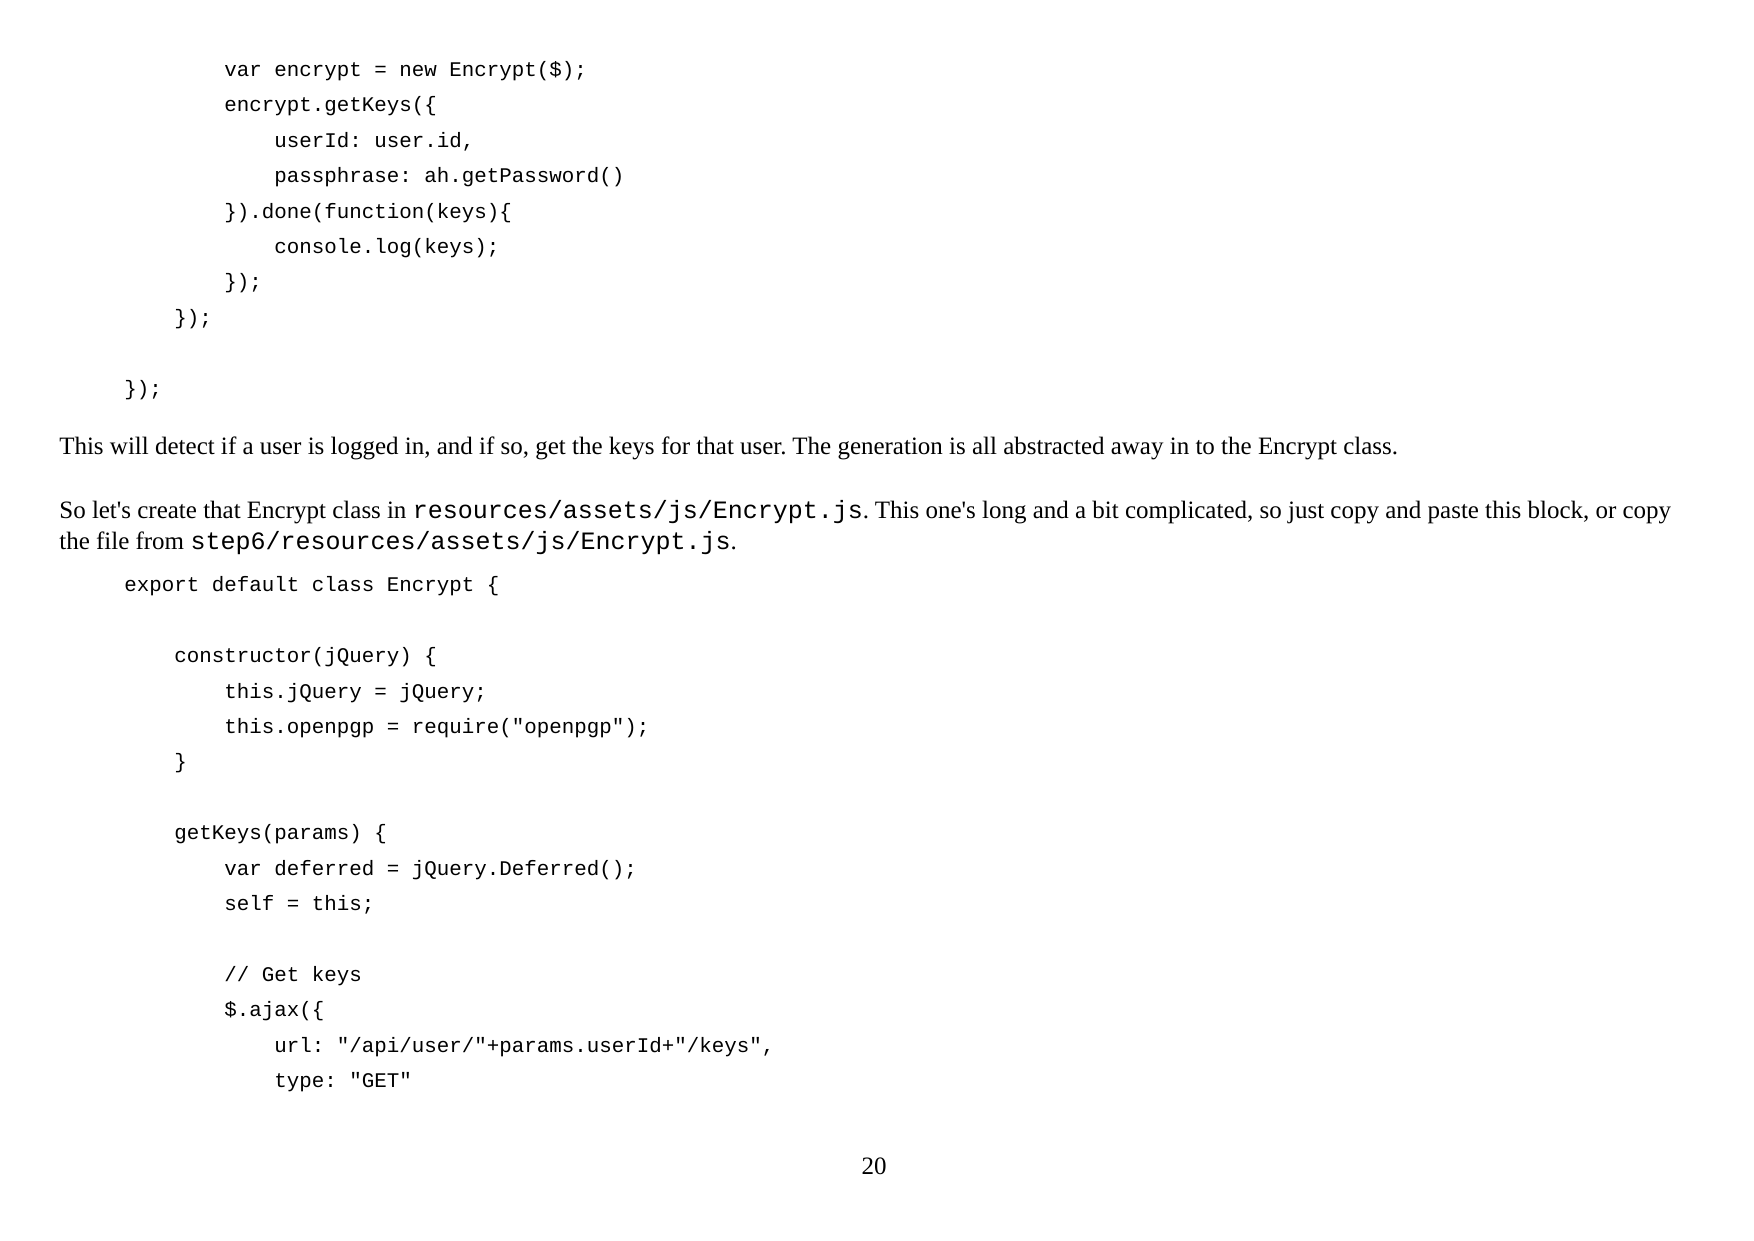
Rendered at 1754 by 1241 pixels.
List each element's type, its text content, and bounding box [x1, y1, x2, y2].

text var deferred = jQuery.Deferred(); [124, 858, 1695, 881]
text userId: user.id, [124, 130, 1695, 153]
text var encrypt = new Encrypt($); [124, 59, 1695, 83]
text passphrase: ah.getPassword() [124, 165, 1695, 189]
text constructor(jQuery) { [124, 645, 1695, 669]
text This will detect if a user is logged in, and if so, get the keys for that user. The generation is all abstracted away in to the Encrypt class. [59, 431, 1695, 460]
text getKeys(params) { [124, 822, 1695, 846]
text encrypt.getKeys({ [124, 94, 1695, 118]
text this.openpgp = require("openpgp"); [124, 716, 1695, 740]
text // Get keys [124, 964, 1695, 988]
text type: "GET" [124, 1070, 1695, 1094]
text url: "/api/user/"+params.userId+"/keys", [124, 1035, 1695, 1058]
text }).done(function(keys){ [124, 201, 1695, 224]
text }); [124, 378, 1695, 401]
text $.ajax({ [124, 999, 1695, 1023]
text }); [124, 272, 1695, 295]
text } [124, 752, 1695, 775]
text console.log(keys); [124, 236, 1695, 260]
text }); [124, 307, 1695, 331]
text self = this; [124, 893, 1695, 917]
text So let's create that Encrypt class in resources/assets/js/Encrypt.js. This one's long and a bit complicated, so just copy and paste this block, or copy the file from step6/resources/assets/js/Encrypt.js. [59, 495, 1695, 557]
text export default class Encrypt { [124, 574, 1695, 598]
text this.jQuery = jQuery; [124, 681, 1695, 704]
